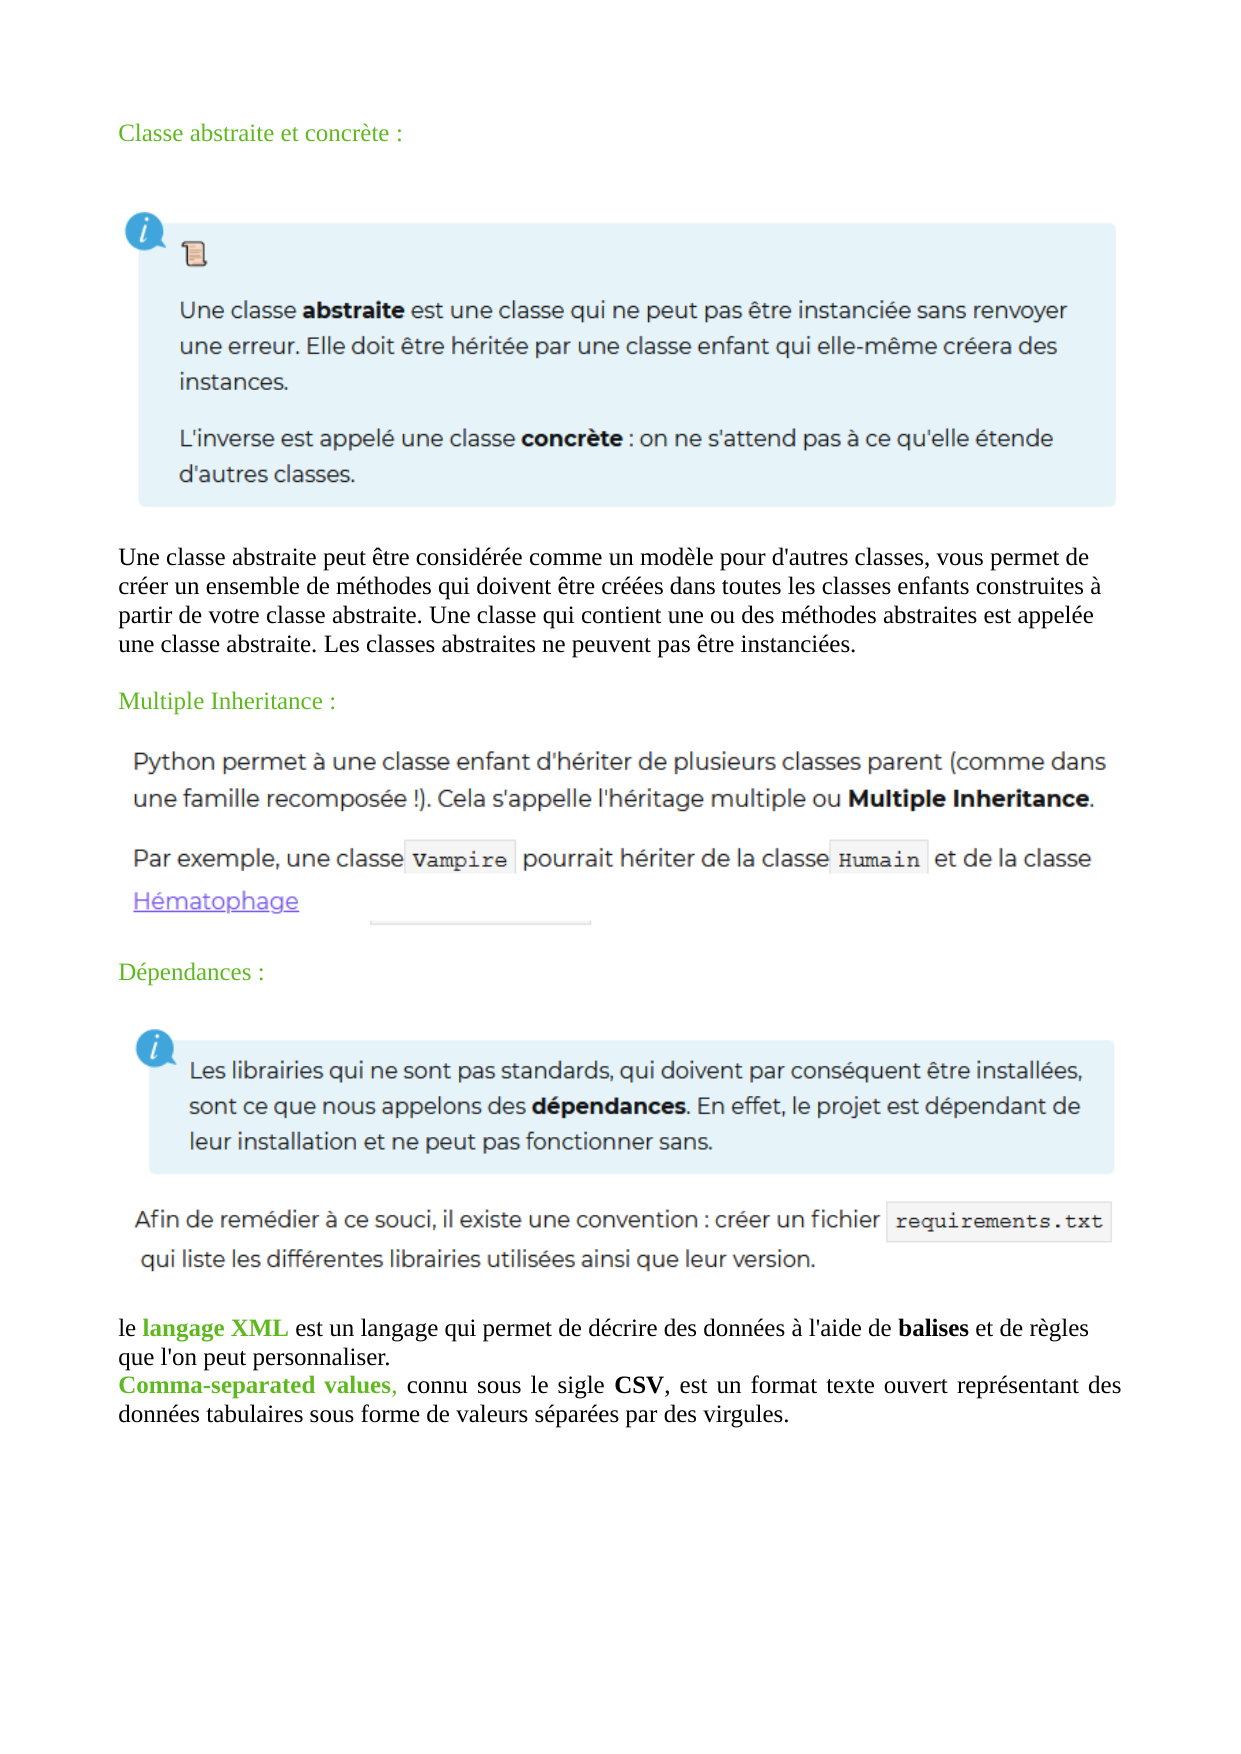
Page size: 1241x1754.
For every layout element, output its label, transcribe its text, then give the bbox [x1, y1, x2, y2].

picture [118, 743, 1123, 928]
text Comma-separated values, connu sous le sigle CSV, est un format texte ouvert représentant des données tabulaires sous forme de valeurs séparées par des virgules. [118, 1371, 1122, 1428]
text le langage XML est un langage qui permet de décrire des données à l'aide de balises et de règles que l'on peut personnaliser. [118, 1313, 1122, 1371]
picture [118, 1014, 1123, 1285]
text Dépendances : [118, 957, 1122, 985]
text Une classe abstraite peut être considérée comme un modèle pour d'autres classes, vous permet de créer un ensemble de méthodes qui doivent être créées dans toutes les classes enfants construites à partir de votre classe abstraite. Une classe qui contient une ou des méthodes abstraites est appelée une classe abstraite. Les classes abstraites ne peuvent pas être instanciées. [118, 542, 1122, 657]
text Multiple Inheritance : [118, 686, 1122, 715]
text Classe abstraite et concrète : [118, 118, 1122, 147]
picture [118, 204, 1123, 514]
